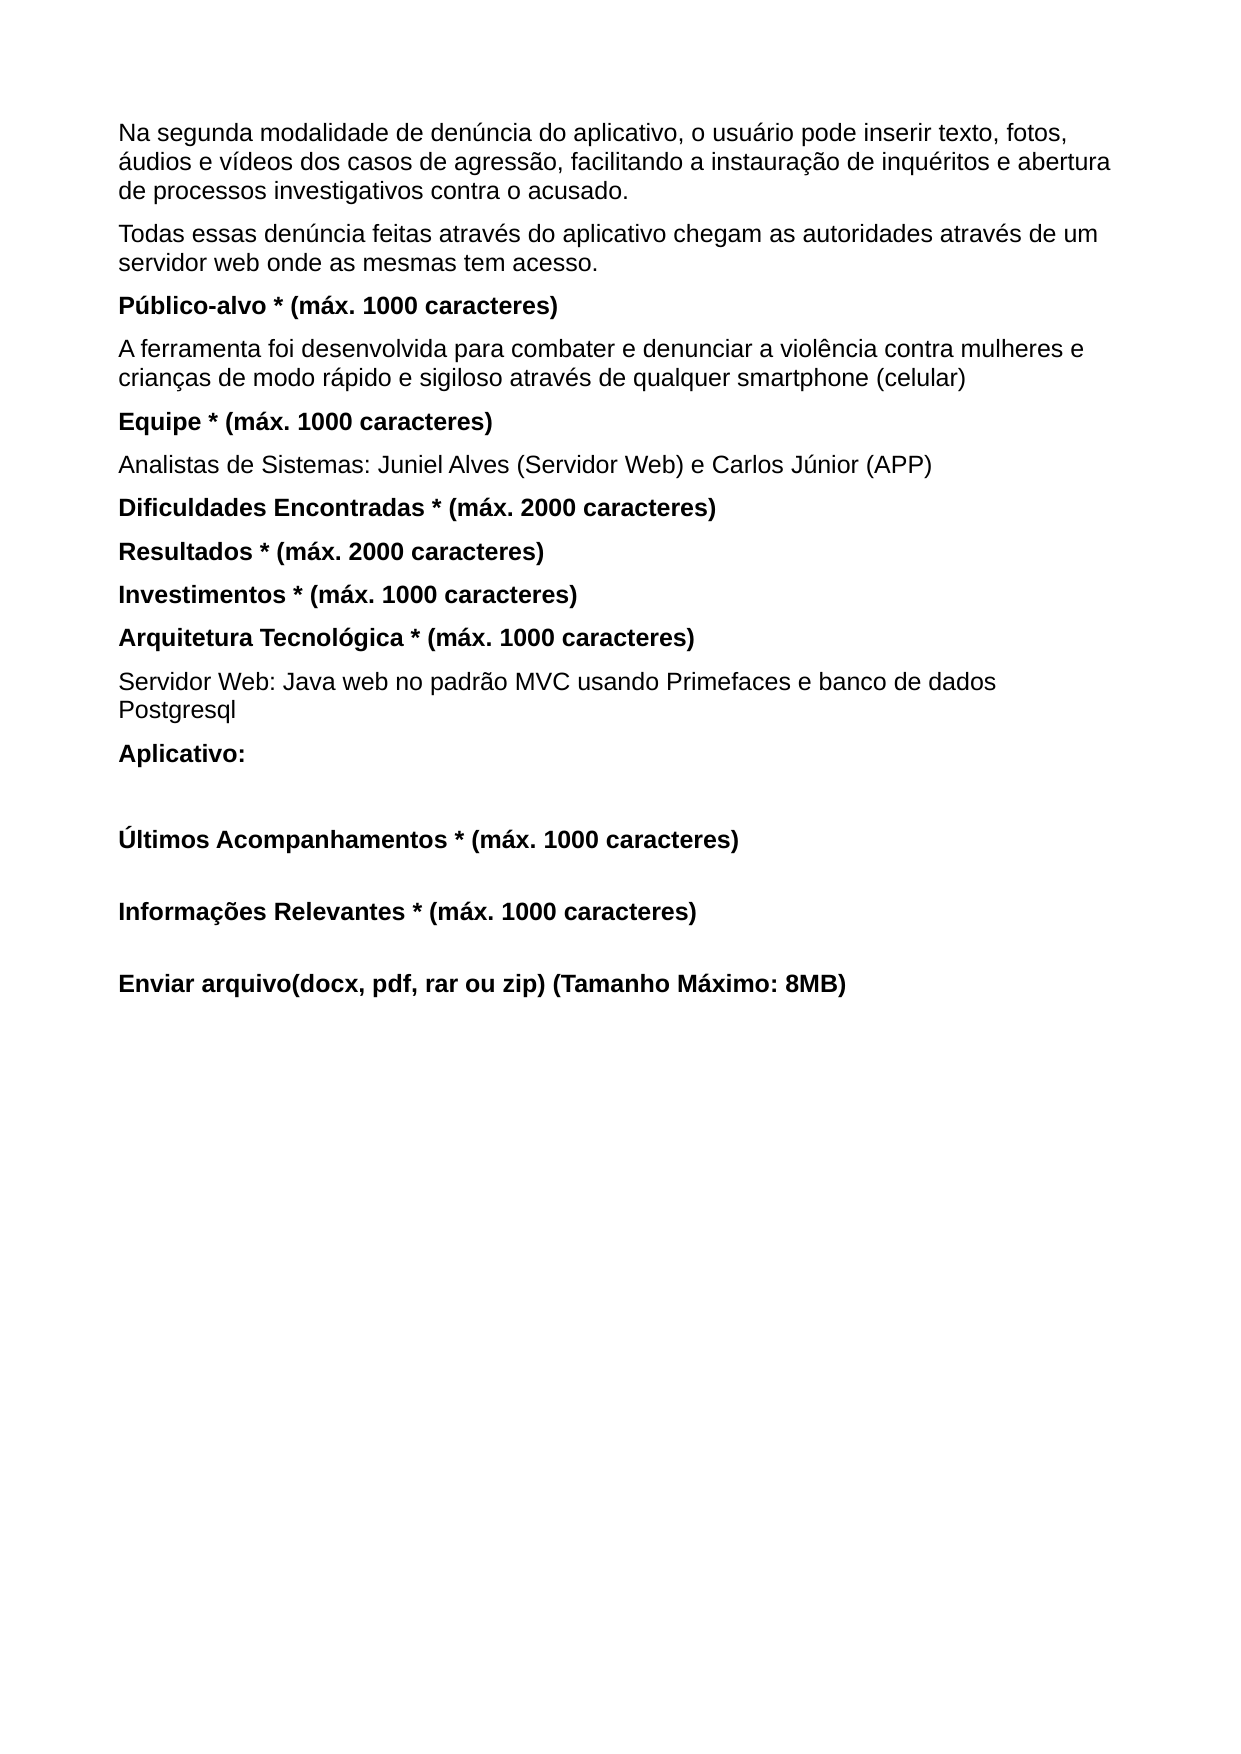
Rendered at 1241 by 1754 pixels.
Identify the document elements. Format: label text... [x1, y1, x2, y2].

text Arquitetura Tecnológica * (máx. 1000 caracteres) [118, 623, 1122, 652]
text Na segunda modalidade de denúncia do aplicativo, o usuário pode inserir texto, fotos, áudios e vídeos dos casos de agressão, facilitando a instauração de inquéritos e abertura de processos investigativos contra o acusado. [118, 118, 1122, 204]
text Dificuldades Encontradas * (máx. 2000 caracteres) [118, 493, 1122, 522]
text Equipe * (máx. 1000 caracteres) [118, 406, 1122, 435]
text Analistas de Sistemas: Juniel Alves (Servidor Web) e Carlos Júnior (APP) [118, 450, 1122, 478]
text Público-alvo * (máx. 1000 caracteres) [118, 291, 1122, 320]
text Enviar arquivo(docx, pdf, rar ou zip) (Tamanho Máximo: 8MB) [118, 941, 1122, 1084]
text Informações Relevantes * (máx. 1000 caracteres) [118, 868, 1122, 926]
text A ferramenta foi desenvolvida para combater e denunciar a violência contra mulheres e crianças de modo rápido e sigiloso através de qualquer smartphone (celular) [118, 334, 1122, 392]
text Últimos Acompanhamentos * (máx. 1000 caracteres) [118, 825, 1122, 854]
text Servidor Web: Java web no padrão MVC usando Primefaces e banco de dados Postgresql [118, 666, 1122, 724]
text Investimentos * (máx. 1000 caracteres) [118, 580, 1122, 608]
text Todas essas denúncia feitas através do aplicativo chegam as autoridades através de um servidor web onde as mesmas tem acesso. [118, 219, 1122, 276]
text Resultados * (máx. 2000 caracteres) [118, 536, 1122, 565]
text Aplicativo: [118, 738, 1122, 767]
